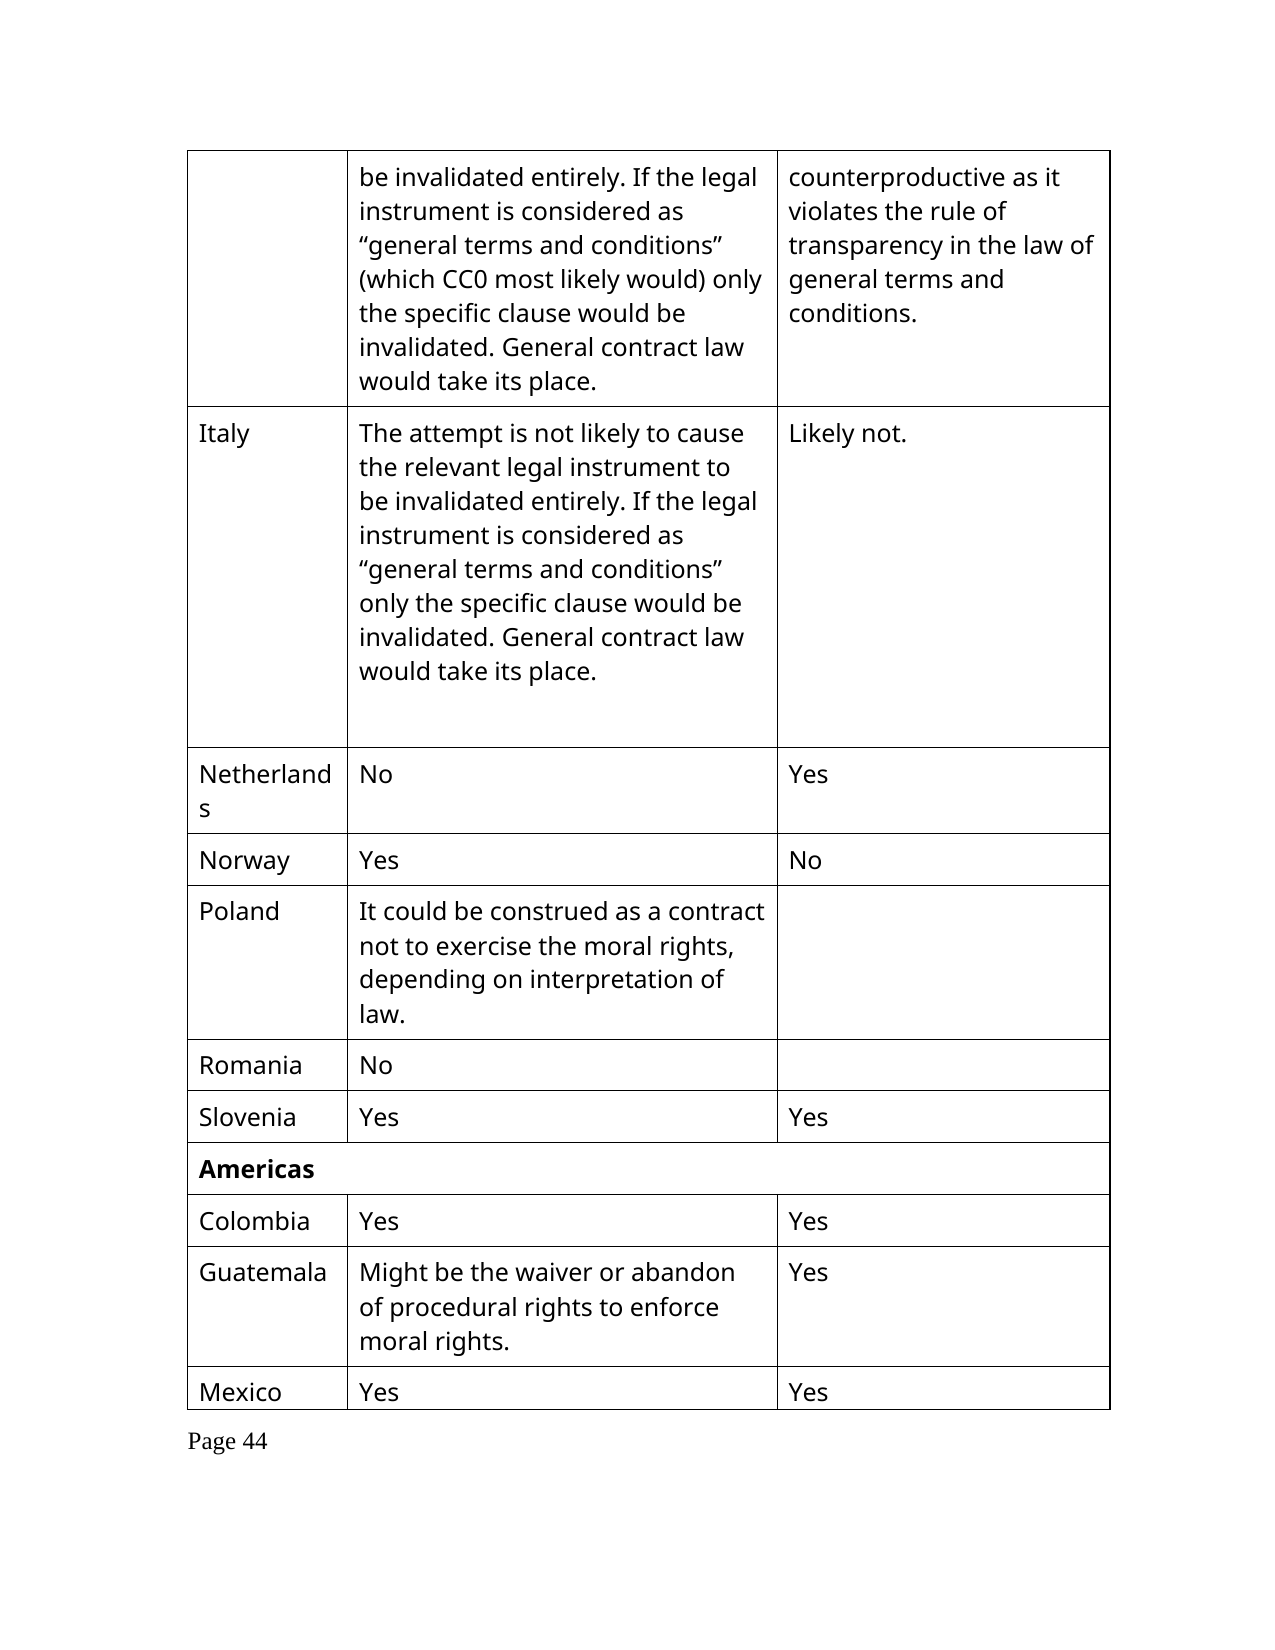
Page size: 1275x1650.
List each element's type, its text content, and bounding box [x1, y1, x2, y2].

table_cell Yes [778, 1195, 1109, 1246]
table_cell [188, 151, 347, 406]
table_cell Yes [778, 1367, 1109, 1409]
table_cell Yes [348, 1195, 777, 1246]
table_cell Yes [348, 1367, 777, 1409]
table_cell No [778, 834, 1109, 885]
table_cell [778, 1040, 1109, 1090]
table_cell Colombia [188, 1195, 347, 1246]
table_cell No [348, 1040, 777, 1090]
table_cell counterproductive as it violates the rule of transparency in the law of general terms and conditions. [778, 151, 1109, 406]
table_cell Poland [188, 886, 347, 1039]
table_cell Romania [188, 1040, 347, 1090]
table_cell Guatemala [188, 1247, 347, 1366]
table_cell Yes [778, 1091, 1109, 1142]
table_cell Yes [348, 1091, 777, 1142]
table_cell Yes [778, 1247, 1109, 1366]
table_cell Americas [188, 1143, 1109, 1194]
table_cell Yes [778, 748, 1109, 833]
table_cell It could be construed as a contract not to exercise the moral rights, depending on interpretation of law. [348, 886, 777, 1039]
table_cell Mexico [188, 1367, 347, 1409]
table_cell Netherlands [188, 748, 347, 833]
table_cell Might be the waiver or abandon of procedural rights to enforce moral rights. [348, 1247, 777, 1366]
table_cell Slovenia [188, 1091, 347, 1142]
table_cell be invalidated entirely. If the legal instrument is considered as “general terms and conditions” (which CC0 most likely would) only the specific clause would be invalidated. General contract law would take its place. [348, 151, 777, 406]
table_cell No [348, 748, 777, 833]
table_cell [778, 886, 1109, 1039]
table_cell Likely not. [778, 407, 1109, 747]
table_cell The attempt is not likely to cause the relevant legal instrument to be invalidated entirely. If the legal instrument is considered as “general terms and conditions” only the specific clause would be invalidated. General contract law would take its place. [348, 407, 777, 747]
table_cell Italy [188, 407, 347, 747]
table_cell Yes [348, 834, 777, 885]
table_cell Norway [188, 834, 347, 885]
